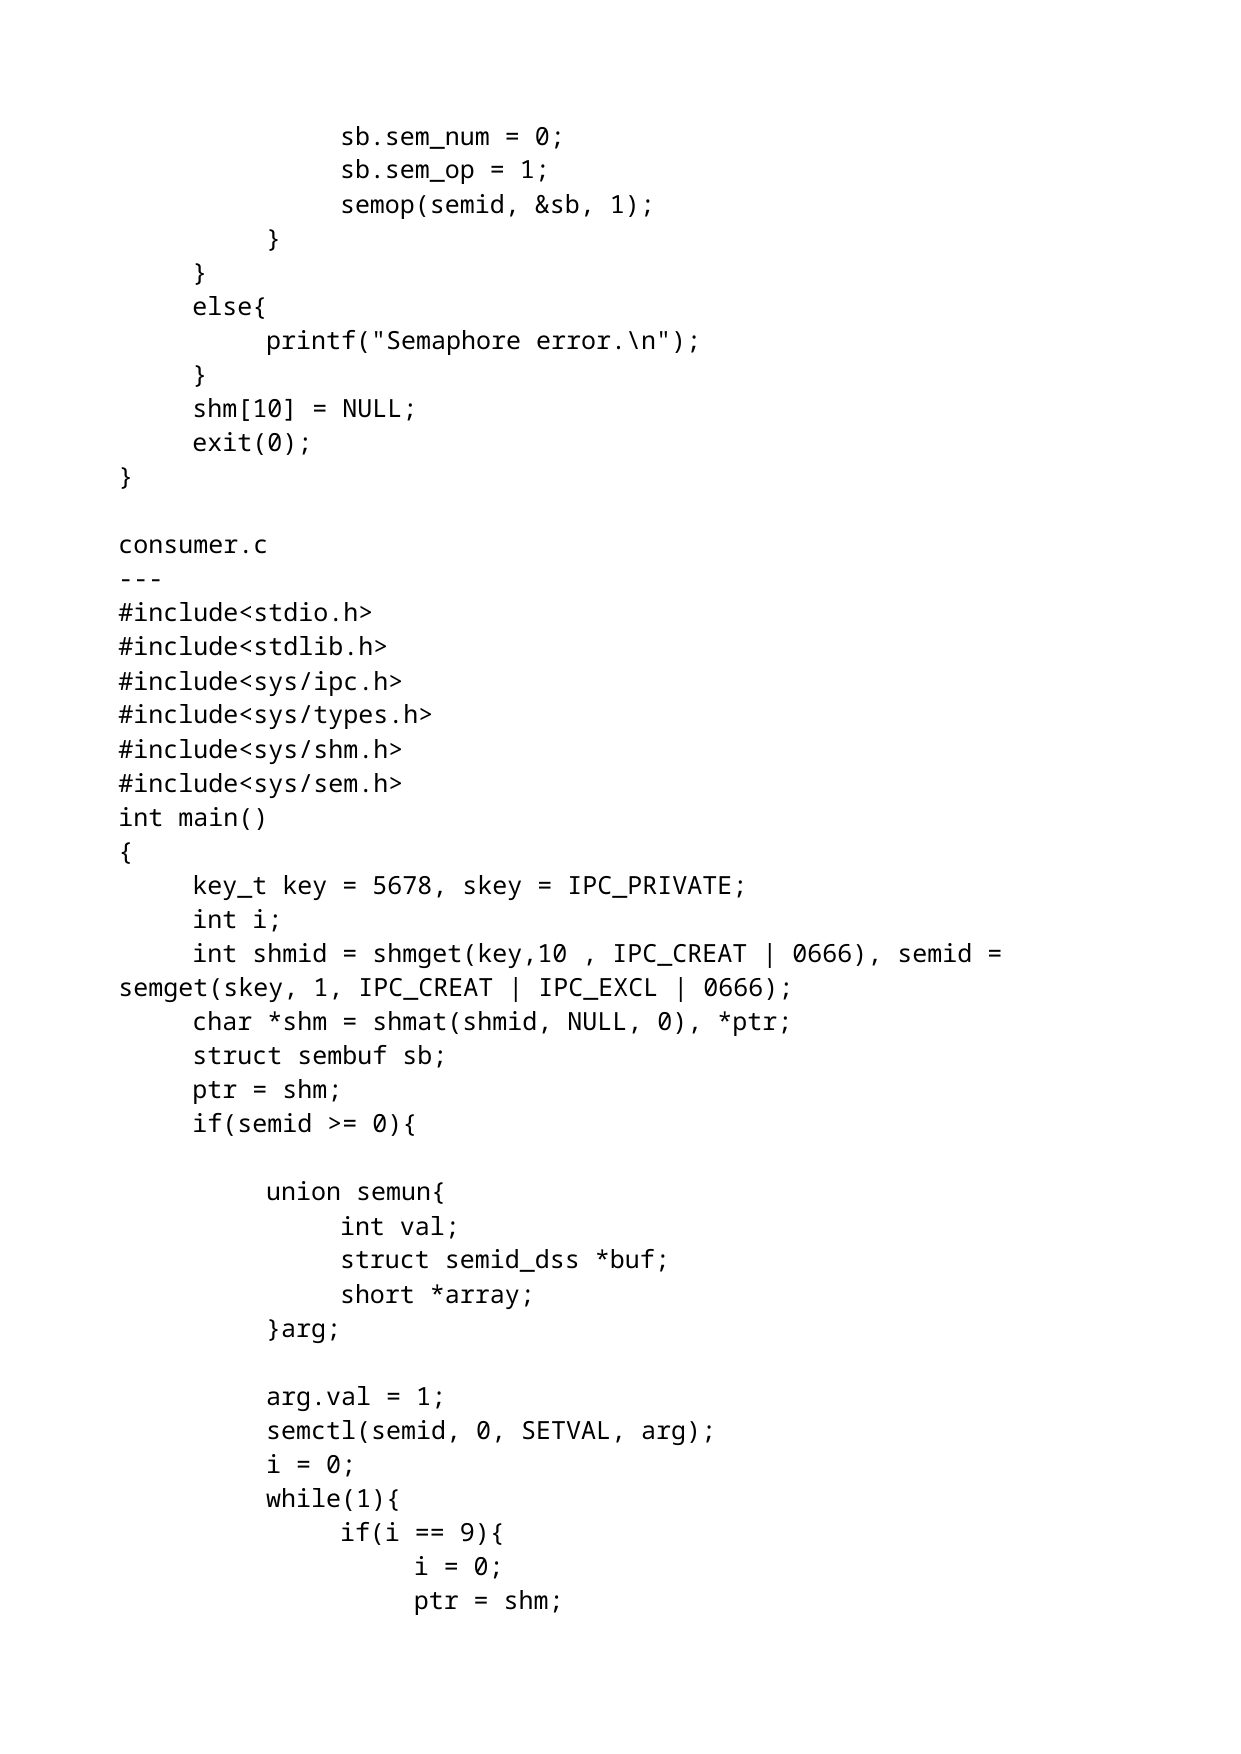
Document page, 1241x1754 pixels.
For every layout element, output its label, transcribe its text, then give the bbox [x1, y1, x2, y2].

text exit(0); [118, 425, 1122, 459]
text semctl(semid, 0, SETVAL, arg); [118, 1412, 1122, 1447]
text } [118, 357, 1122, 391]
text #include<sys/sem.h> [118, 765, 1122, 799]
text key_t key = 5678, skey = IPC_PRIVATE; [118, 867, 1122, 902]
text semop(semid, &sb, 1); [118, 186, 1122, 220]
text struct sembuf sb; [118, 1038, 1122, 1072]
text arg.val = 1; [118, 1378, 1122, 1412]
text i = 0; [118, 1447, 1122, 1481]
text if(i == 9){ [118, 1515, 1122, 1549]
text --- [118, 561, 1122, 595]
text ptr = shm; [118, 1072, 1122, 1106]
text } [118, 220, 1122, 254]
text }arg; [118, 1310, 1122, 1344]
text i = 0; [118, 1549, 1122, 1583]
text short *array; [118, 1276, 1122, 1310]
text union semun{ [118, 1174, 1122, 1208]
text if(semid >= 0){ [118, 1106, 1122, 1140]
text struct semid_dss *buf; [118, 1242, 1122, 1276]
text } [118, 254, 1122, 288]
text #include<sys/ipc.h> [118, 663, 1122, 697]
text int val; [118, 1208, 1122, 1242]
text int shmid = shmget(key,10 , IPC_CREAT | 0666), semid = semget(skey, 1, IPC_CREAT | IPC_EXCL | 0666); [118, 936, 1122, 1004]
text while(1){ [118, 1481, 1122, 1515]
text #include<stdio.h> [118, 595, 1122, 629]
text sb.sem_num = 0; [118, 118, 1122, 152]
text consumer.c [118, 527, 1122, 561]
text ptr = shm; [118, 1583, 1122, 1617]
text int i; [118, 902, 1122, 936]
text printf("Semaphore error.\n"); [118, 322, 1122, 357]
text sb.sem_op = 1; [118, 152, 1122, 186]
text } [118, 459, 1122, 493]
text else{ [118, 288, 1122, 322]
text #include<sys/types.h> [118, 697, 1122, 731]
text int main() [118, 799, 1122, 833]
text { [118, 833, 1122, 867]
text shm[10] = NULL; [118, 391, 1122, 425]
text char *shm = shmat(shmid, NULL, 0), *ptr; [118, 1004, 1122, 1038]
text #include<stdlib.h> [118, 629, 1122, 663]
text #include<sys/shm.h> [118, 731, 1122, 765]
